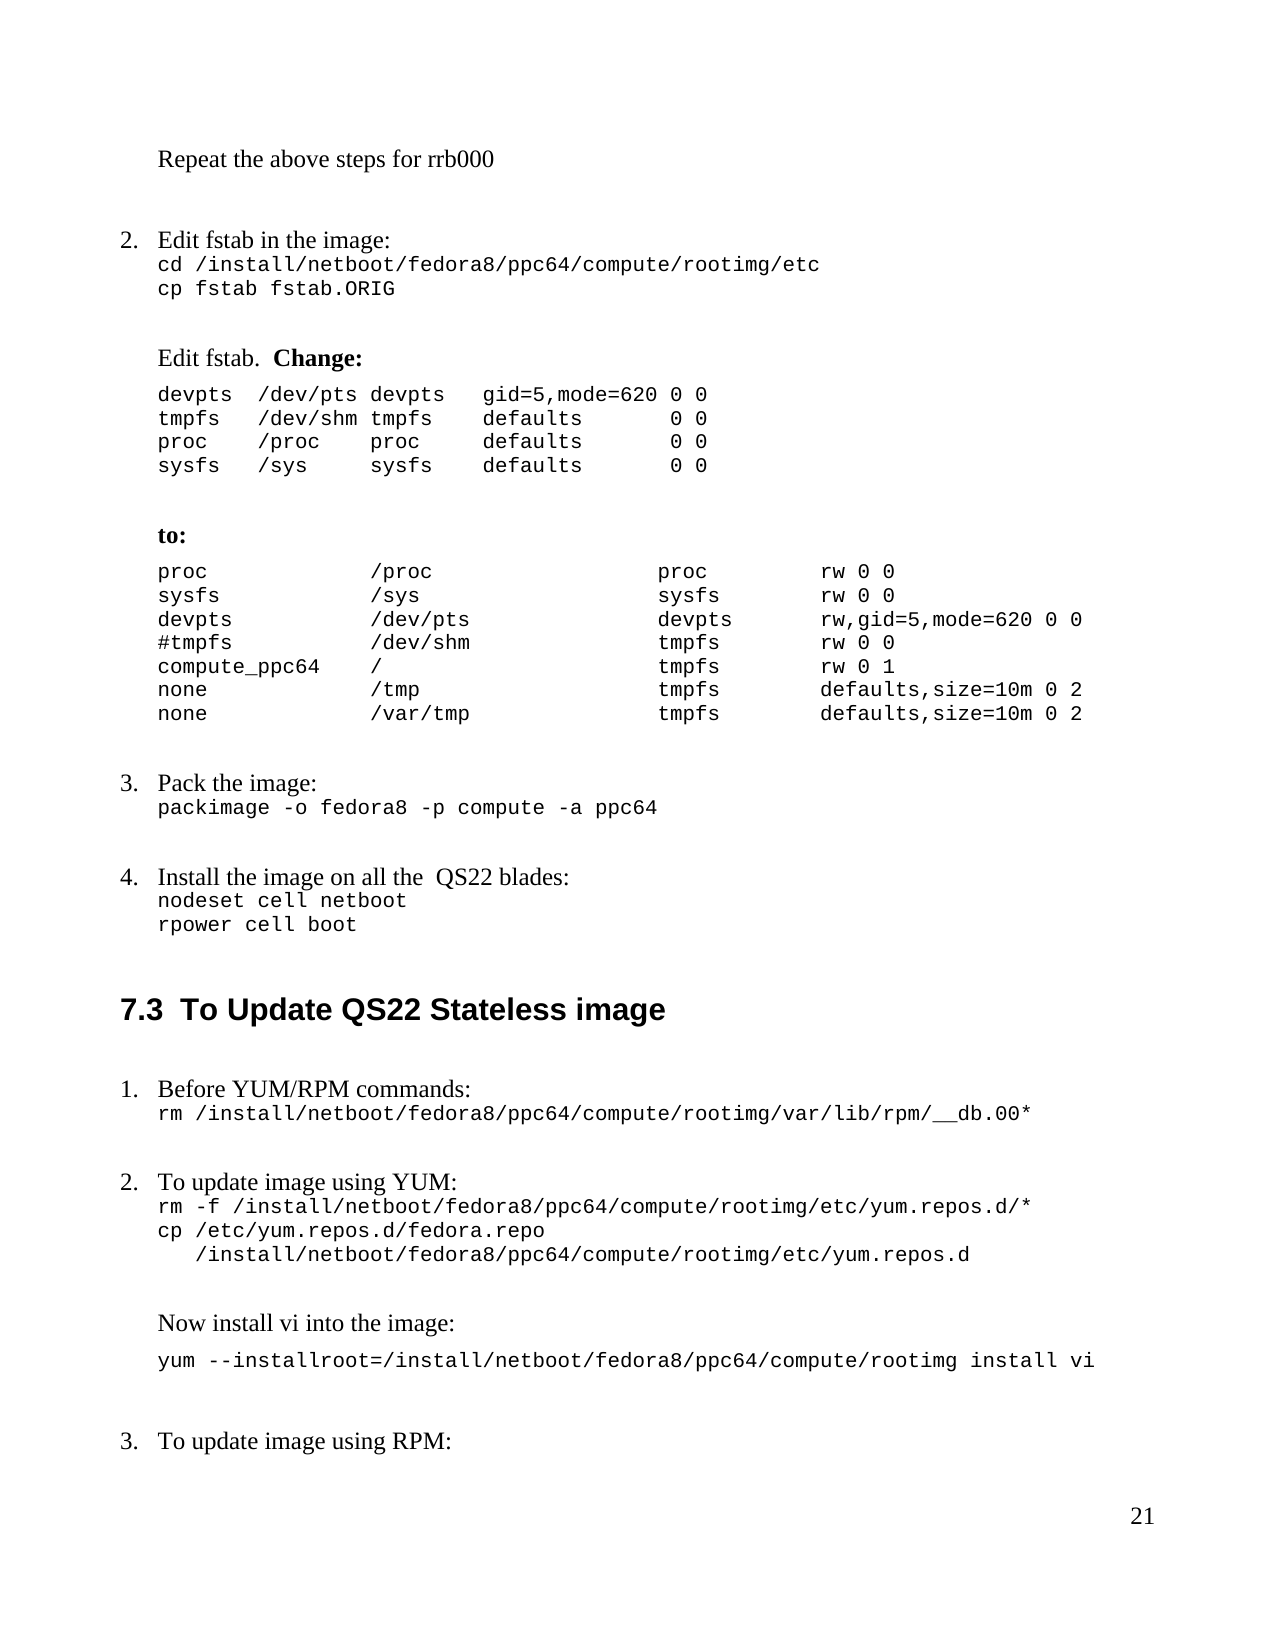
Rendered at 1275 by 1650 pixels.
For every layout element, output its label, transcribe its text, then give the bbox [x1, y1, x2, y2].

text yum --installroot=/install/netboot/fedora8/ppc64/compute/rootimg install vi [157, 1350, 1155, 1373]
text cd /install/netboot/fedora8/ppc64/compute/rootimg/etc [157, 254, 1155, 278]
text devpts /dev/pts devpts gid=5,mode=620 0 0 [157, 384, 1155, 408]
text cp fstab fstab.ORIG [157, 278, 1155, 302]
text none /var/tmp tmpfs defaults,size=10m 0 2 [157, 703, 1155, 727]
list Install the image on all the QS22 blades: [120, 862, 1155, 890]
list Before YUM/RPM commands: [120, 1074, 1155, 1103]
text to: [157, 520, 1155, 549]
list To update image using RPM: [120, 1426, 1155, 1455]
text rm /install/netboot/fedora8/ppc64/compute/rootimg/var/lib/rpm/__db.00* [157, 1103, 1155, 1127]
text tmpfs /dev/shm tmpfs defaults 0 0 [157, 408, 1155, 431]
text Now install vi into the image: [157, 1308, 1155, 1337]
text rpower cell boot [157, 914, 1155, 938]
text sysfs /sys sysfs defaults 0 0 [157, 455, 1155, 479]
text nodeset cell netboot [157, 890, 1155, 914]
subtitle To Update QS22 Stateless image [120, 991, 1155, 1027]
text #tmpfs /dev/shm tmpfs rw 0 0 [157, 632, 1155, 656]
text none /tmp tmpfs defaults,size=10m 0 2 [157, 679, 1155, 703]
text sysfs /sys sysfs rw 0 0 [157, 585, 1155, 608]
list Edit fstab in the image: [120, 226, 1155, 254]
text compute_ppc64 / tmpfs rw 0 1 [157, 656, 1155, 679]
text devpts /dev/pts devpts rw,gid=5,mode=620 0 0 [157, 608, 1155, 632]
list To update image using YUM: [120, 1167, 1155, 1196]
text Repeat the above steps for rrb000 [157, 144, 1155, 172]
text Edit fstab. Change: [157, 343, 1155, 372]
text packimage -o fedora8 -p compute -a ppc64 [157, 797, 1155, 820]
text proc /proc proc defaults 0 0 [157, 431, 1155, 455]
text proc /proc proc rw 0 0 [157, 561, 1155, 585]
text cp /etc/yum.repos.d/fedora.repo /install/netboot/fedora8/ppc64/compute/rootimg/etc/yum.repos.d [157, 1220, 1155, 1267]
text rm -f /install/netboot/fedora8/ppc64/compute/rootimg/etc/yum.repos.d/* [157, 1196, 1155, 1220]
list Pack the image: [120, 768, 1155, 797]
